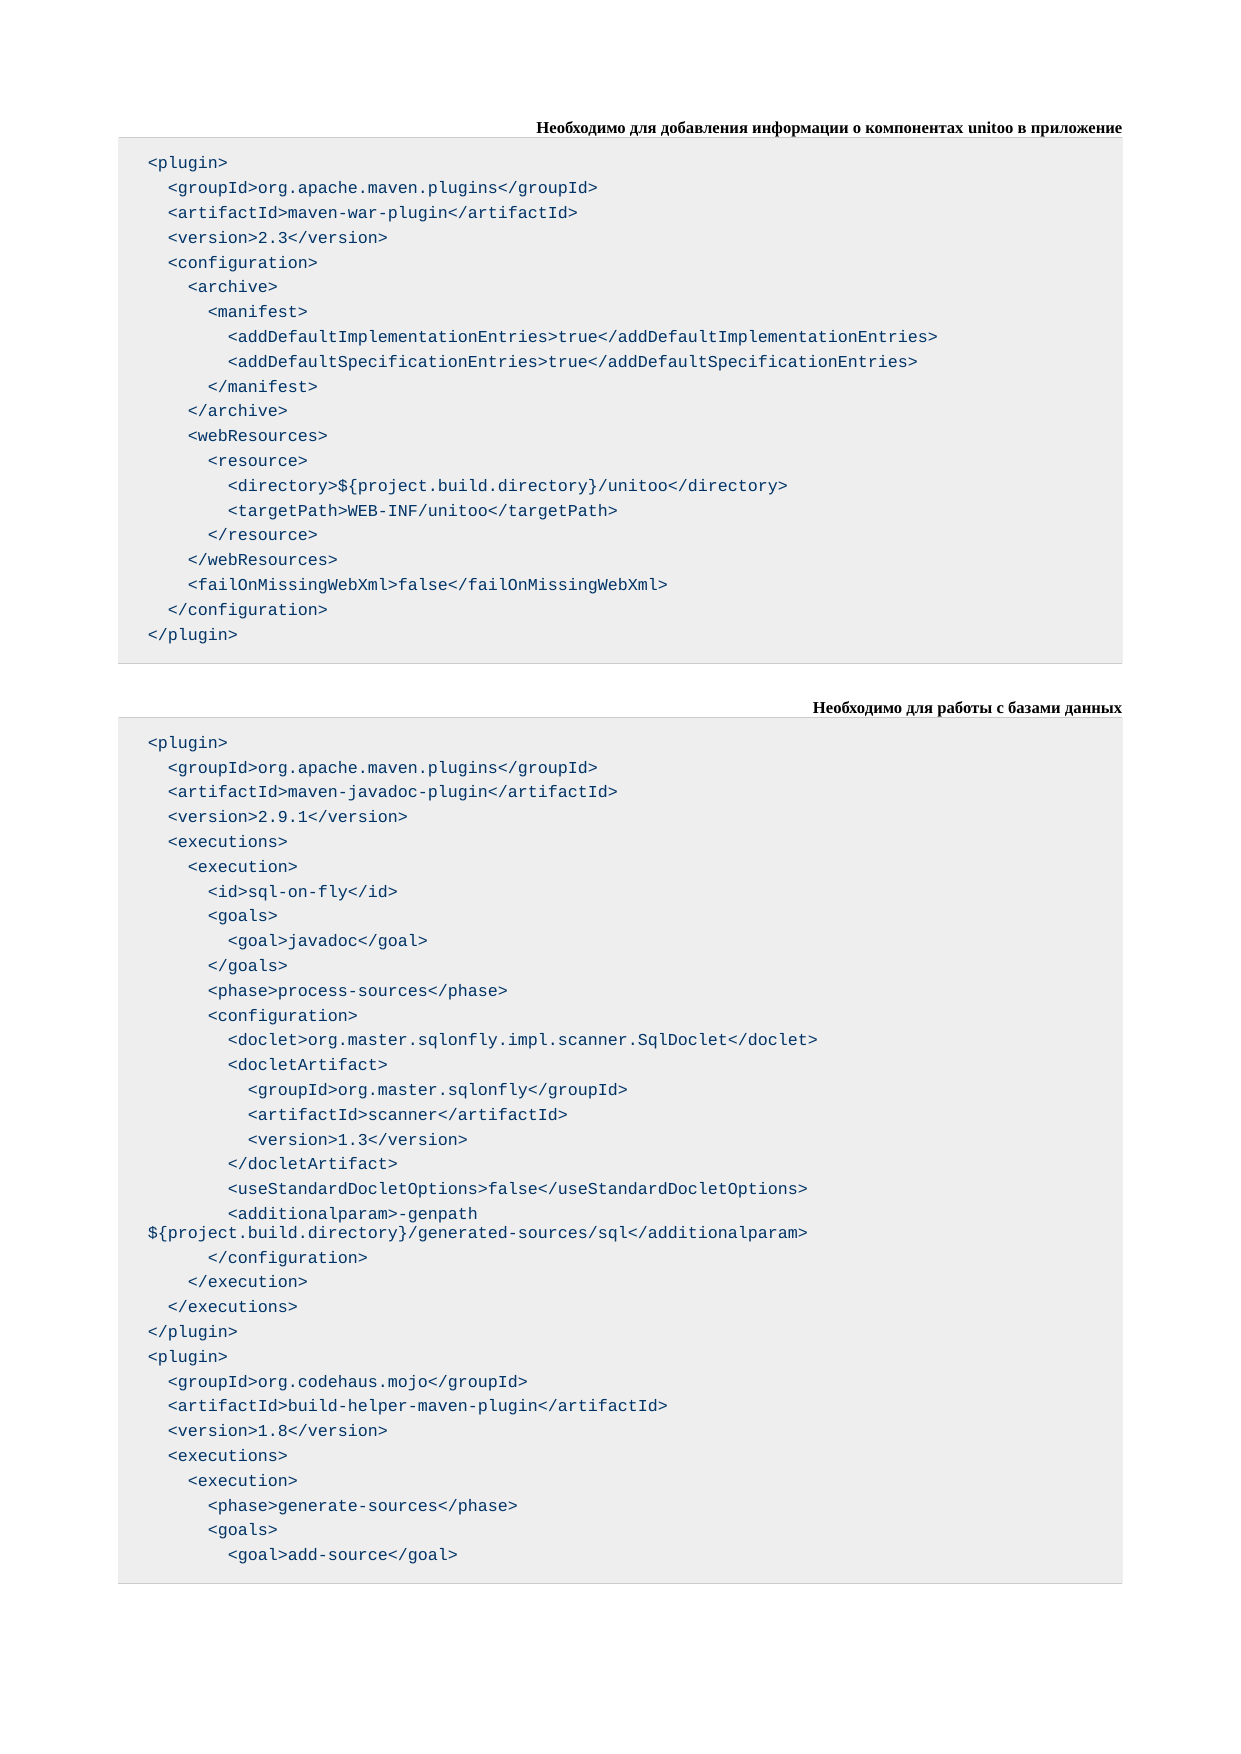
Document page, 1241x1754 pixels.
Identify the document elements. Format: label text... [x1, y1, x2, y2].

text <doclet>org.master.sqlonfly.impl.scanner.SqlDoclet</doclet> [119, 1014, 1122, 1039]
text <version>2.9.1</version> [119, 791, 1122, 816]
text </configuration> [119, 1231, 1122, 1256]
text <directory>${project.build.directory}/unitoo</directory> [119, 459, 1122, 484]
text </manifest> [119, 360, 1122, 385]
text </archive> [119, 385, 1122, 410]
text <webResources> [119, 410, 1122, 435]
text <configuration> [119, 989, 1122, 1014]
text <groupId>org.apache.maven.plugins</groupId> [119, 741, 1122, 766]
text <execution> [119, 841, 1122, 865]
text </execution> [119, 1256, 1122, 1281]
text <groupId>org.codehaus.mojo</groupId> [119, 1355, 1122, 1380]
text <docletArtifact> [119, 1039, 1122, 1064]
text </docletArtifact> [119, 1138, 1122, 1163]
text </webResources> [119, 534, 1122, 559]
text </resource> [119, 509, 1122, 534]
text <addDefaultSpecificationEntries>true</addDefaultSpecificationEntries> [119, 336, 1122, 360]
text </goals> [119, 940, 1122, 964]
text <archive> [119, 261, 1122, 286]
text <id>sql-on-fly</id> [119, 865, 1122, 890]
text <artifactId>scanner</artifactId> [119, 1088, 1122, 1113]
text <addDefaultImplementationEntries>true</addDefaultImplementationEntries> [119, 311, 1122, 336]
text </plugin> [119, 1306, 1122, 1331]
text </plugin> [119, 608, 1122, 663]
text <executions> [119, 1430, 1122, 1454]
text <version>2.3</version> [119, 212, 1122, 236]
text <version>1.8</version> [119, 1405, 1122, 1430]
text </configuration> [119, 583, 1122, 608]
text <plugin> [119, 138, 1122, 162]
text <artifactId>maven-javadoc-plugin</artifactId> [119, 766, 1122, 791]
text <plugin> [119, 1331, 1122, 1355]
text <groupId>org.apache.maven.plugins</groupId> [119, 162, 1122, 187]
text <additionalparam>-genpath ${project.build.directory}/generated-sources/sql</additionalparam> [119, 1188, 1122, 1231]
text <execution> [119, 1454, 1122, 1479]
text <goal>add-source</goal> [119, 1529, 1122, 1583]
text <phase>generate-sources</phase> [119, 1479, 1122, 1504]
text <manifest> [119, 286, 1122, 311]
text Необходимо для добавления информации о компонентах unitoo в приложение [118, 118, 1122, 137]
text <artifactId>maven-war-plugin</artifactId> [119, 187, 1122, 212]
text <configuration> [119, 236, 1122, 261]
text <targetPath>WEB-INF/unitoo</targetPath> [119, 484, 1122, 509]
text <useStandardDocletOptions>false</useStandardDocletOptions> [119, 1163, 1122, 1188]
text <artifactId>build-helper-maven-plugin</artifactId> [119, 1380, 1122, 1405]
text </executions> [119, 1281, 1122, 1306]
text <plugin> [119, 718, 1122, 741]
text <version>1.3</version> [119, 1113, 1122, 1138]
text <goals> [119, 890, 1122, 915]
text <phase>process-sources</phase> [119, 964, 1122, 989]
text <failOnMissingWebXml>false</failOnMissingWebXml> [119, 559, 1122, 583]
text <executions> [119, 816, 1122, 841]
text <resource> [119, 435, 1122, 459]
text <goal>javadoc</goal> [119, 915, 1122, 940]
text <groupId>org.master.sqlonfly</groupId> [119, 1064, 1122, 1088]
text Необходимо для работы с базами данных [118, 697, 1122, 717]
text <goals> [119, 1504, 1122, 1529]
